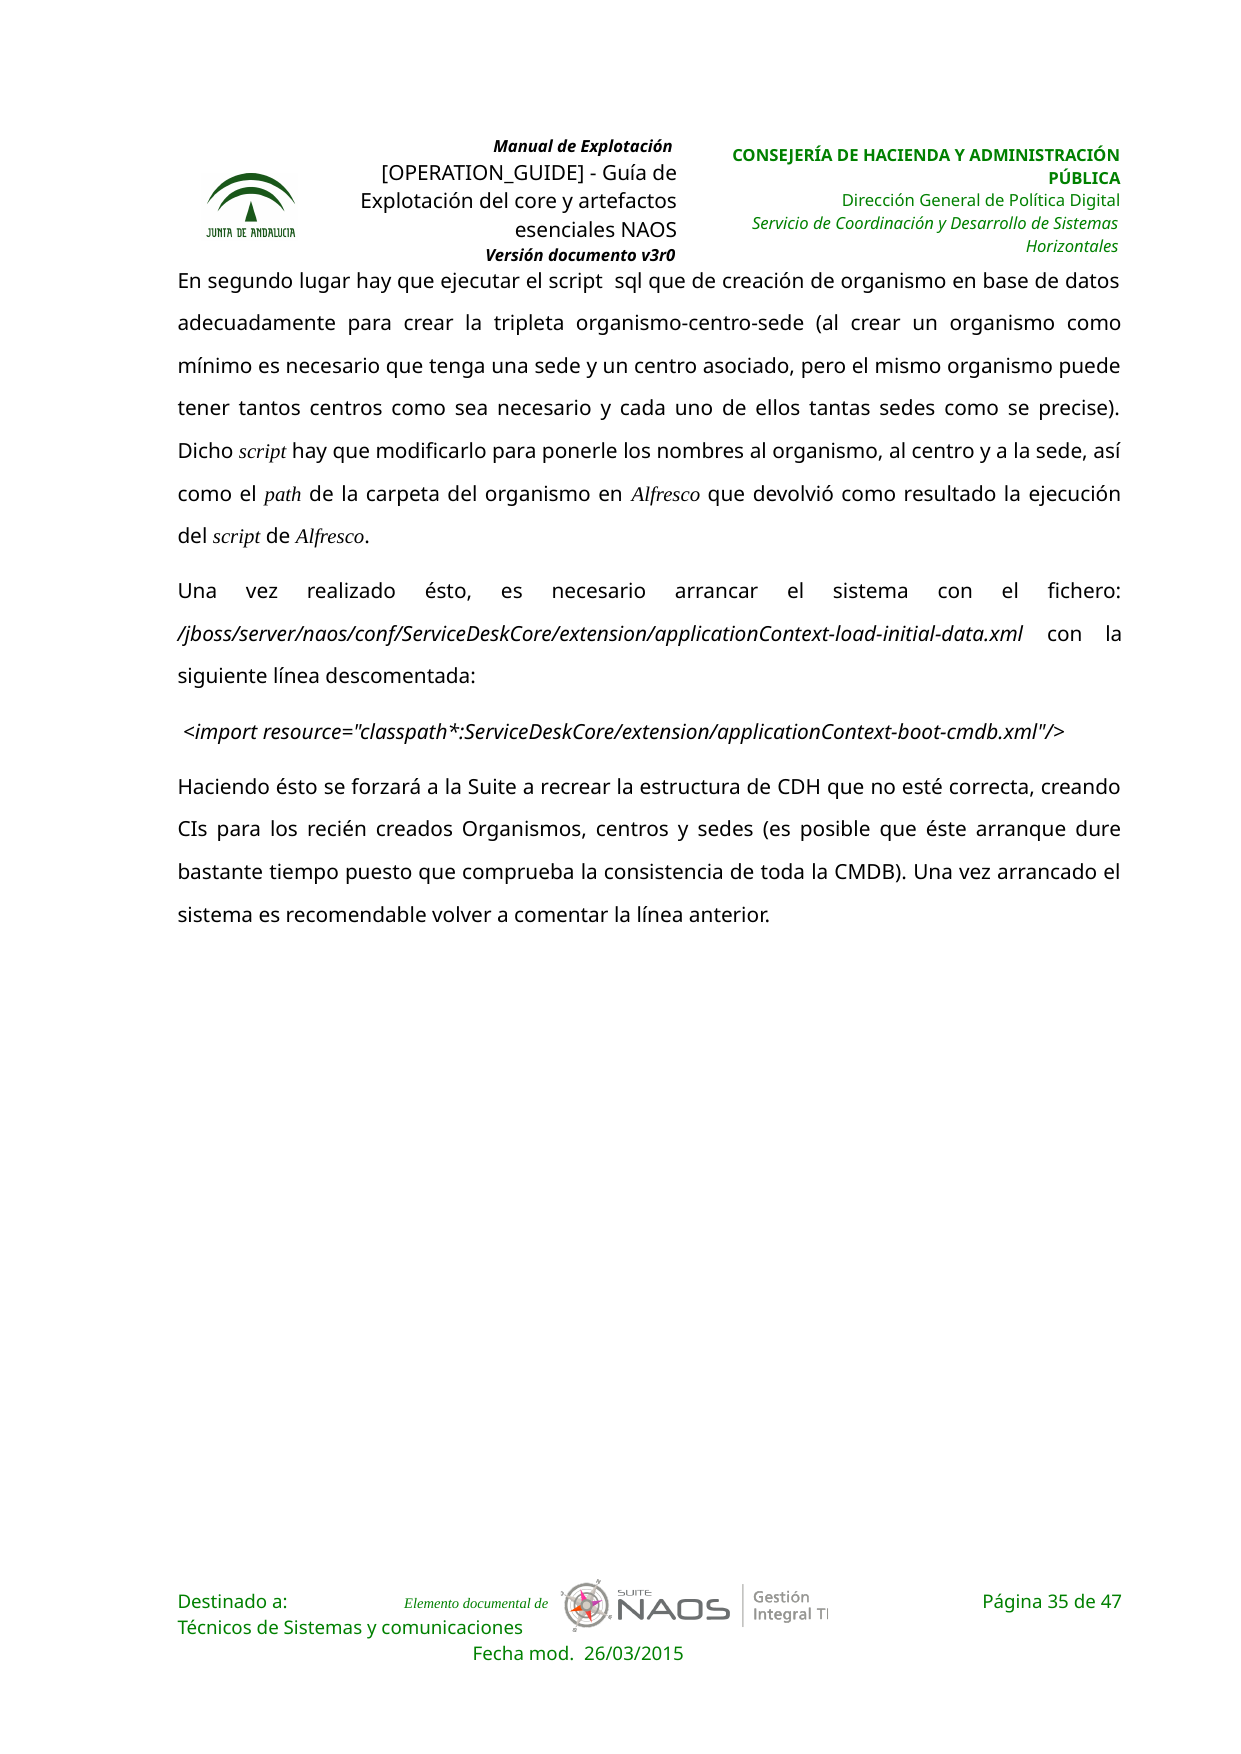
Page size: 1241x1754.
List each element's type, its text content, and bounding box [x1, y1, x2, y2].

picture [201, 173, 298, 241]
text <import resource="classpath*:ServiceDeskCore/extension/applicationContext-boot-cmdb.xml"/> [177, 717, 1122, 745]
text Haciendo ésto se forzará a la Suite a recrear la estructura de CDH que no esté correcta, creando CIs para los recién creados Organismos, centros y sedes (es posible que éste arranque dure bastante tiempo puesto que comprueba la consistencia de toda la CMDB). Una vez arrancado el sistema es recomendable volver a comentar la línea anterior. [177, 772, 1122, 928]
picture [560, 1579, 829, 1632]
text Una vez realizado ésto, es necesario arrancar el sistema con el fichero: /jboss/server/naos/conf/ServiceDeskCore/extension/applicationContext-load-initial-data.xml con la siguiente línea descomentada: [177, 576, 1122, 690]
text En segundo lugar hay que ejecutar el script sql que de creación de organismo en base de datos adecuadamente para crear la tripleta organismo-centro-sede (al crear un organismo como mínimo es necesario que tenga una sede y un centro asociado, pero el mismo organismo puede tener tantos centros como sea necesario y cada uno de ellos tantas sedes como se precise). Dicho script hay que modificarlo para ponerle los nombres al organismo, al centro y a la sede, así como el path de la carpeta del organismo en Alfresco que devolvió como resultado la ejecución del script de Alfresco. [177, 266, 1122, 550]
